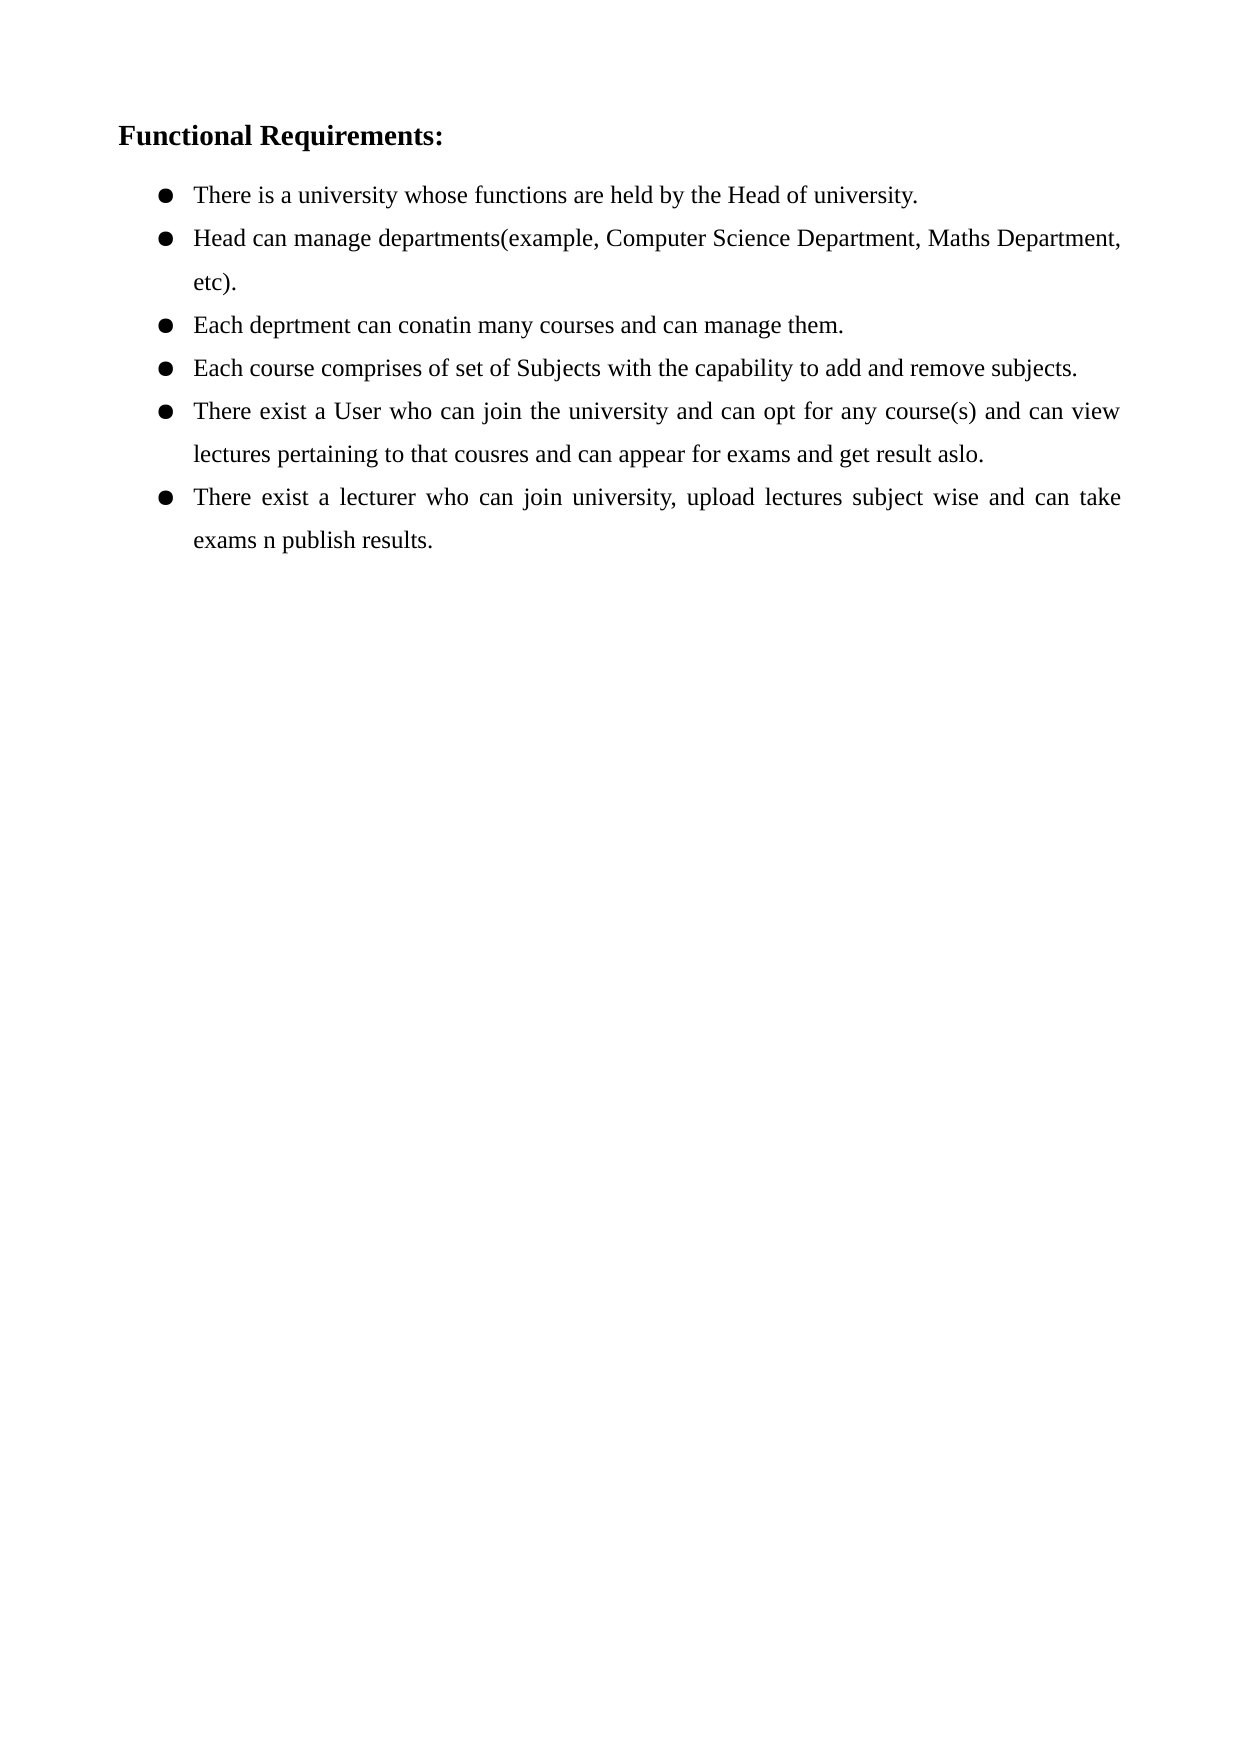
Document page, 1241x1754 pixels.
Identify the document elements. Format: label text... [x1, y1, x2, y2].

list Each deprtment can conatin many courses and can manage them. [156, 310, 1122, 338]
list Each course comprises of set of Subjects with the capability to add and remove subjects. [156, 353, 1122, 382]
list There exist a User who can join the university and can opt for any course(s) and can view lectures pertaining to that cousres and can appear for exams and get result aslo. [156, 396, 1122, 468]
list There is a university whose functions are held by the Head of university. [156, 180, 1122, 209]
list There exist a lecturer who can join university, upload lectures subject wise and can take exams n publish results. [156, 482, 1122, 554]
text Functional Requirements: [118, 118, 1122, 152]
list Head can manage departments(example, Computer Science Department, Maths Department, etc). [156, 223, 1122, 295]
